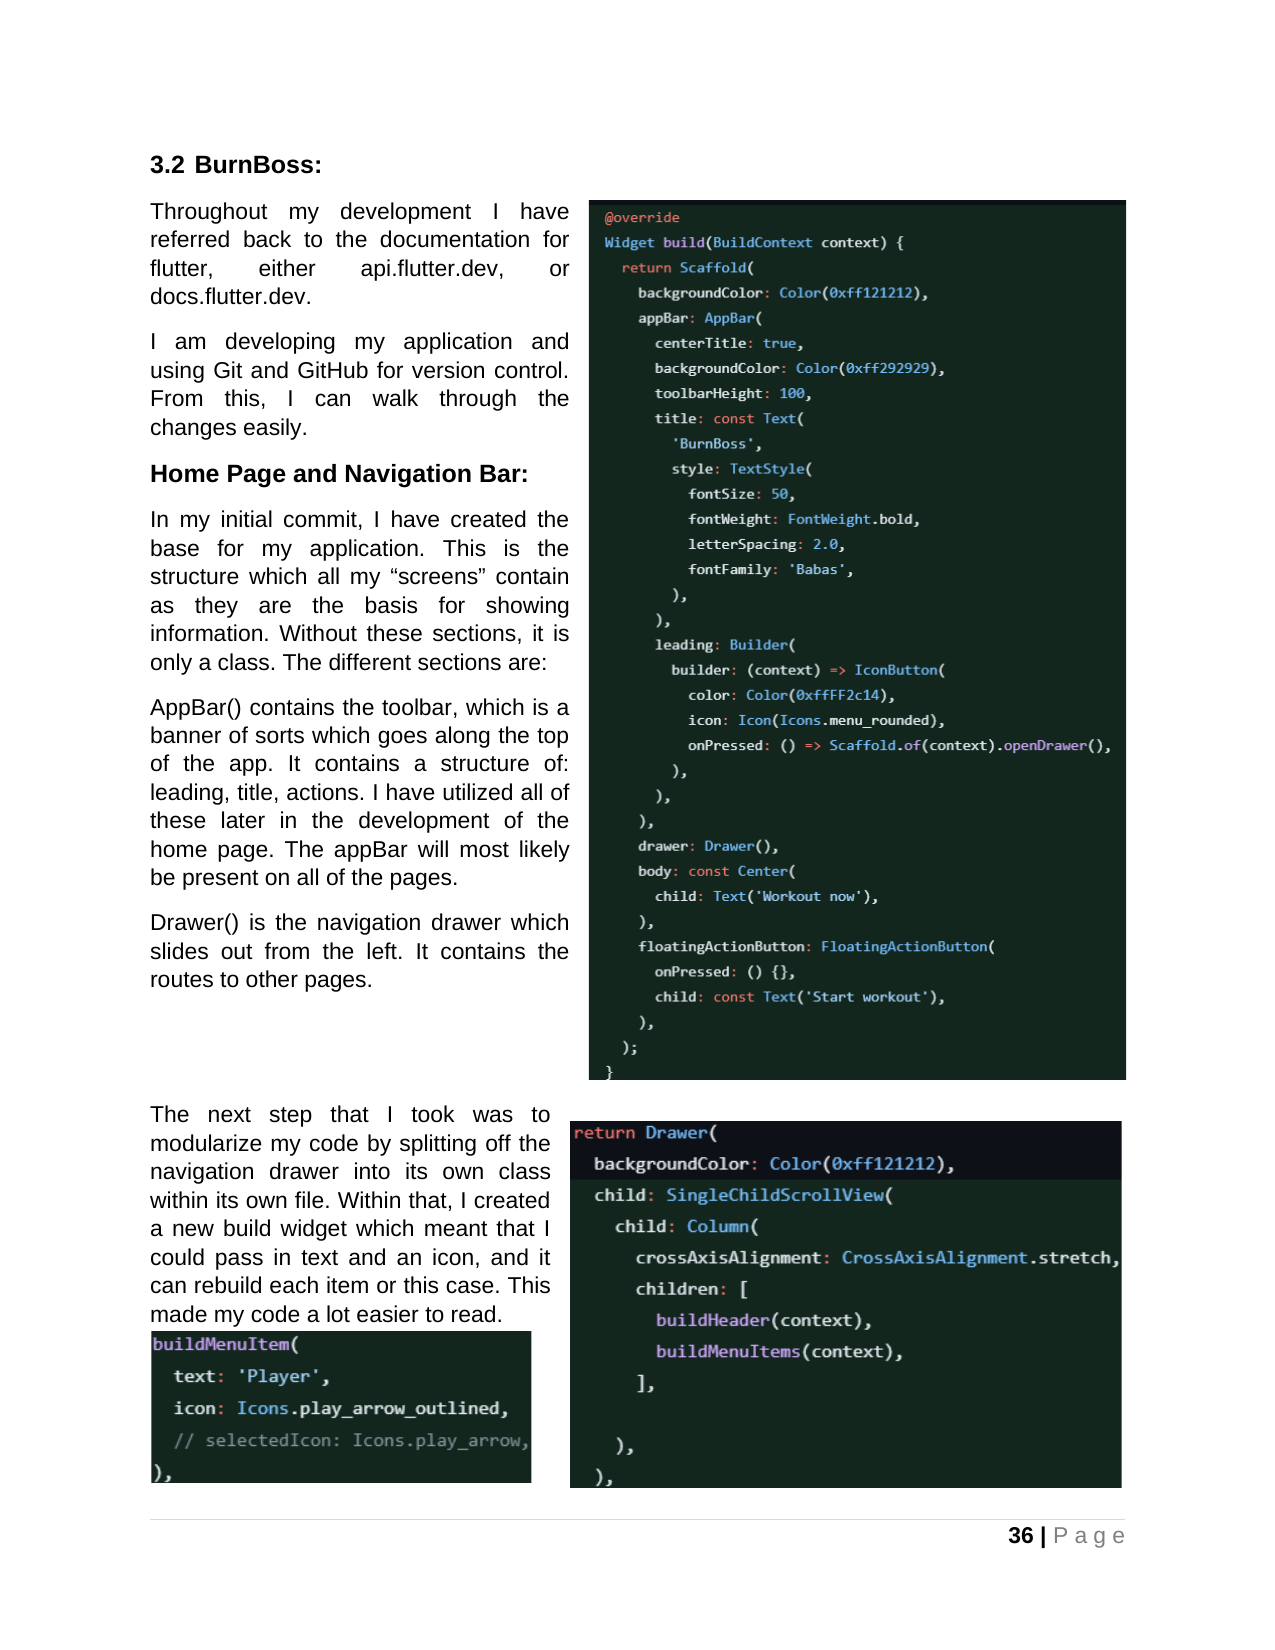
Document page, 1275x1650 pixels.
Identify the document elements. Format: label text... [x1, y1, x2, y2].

picture [181, 1331, 535, 1486]
text Throughout my development I have referred back to the documentation for flutter, either api.flutter.dev, or docs.flutter.dev. [150, 198, 1125, 309]
text AppBar() contains the toolbar, which is a banner of sorts which goes along the top of the app. It contains a structure of: leading, title, actions. I have utilized all of these later in the development of the home page. The appBar will most likely be present on all of the pages. [150, 693, 1125, 891]
text Home Page and Navigation Bar: [150, 458, 1125, 487]
picture [588, 200, 1127, 1080]
text In my initial commit, I have created the base for my application. This is the structure which all my “screens” contain as they are the basis for showing information. Without these sections, it is only a class. The different sections are: [150, 506, 1125, 675]
text Drawer() is the navigation drawer which slides out from the left. It contains the routes to other pages. [150, 909, 1125, 992]
list BurnBoss: [150, 150, 1125, 179]
picture [599, 1121, 1127, 1490]
text The next step that I took was to modularize my code by splitting off the navigation drawer into its own class within its own file. Within that, I created a new build widget which meant that I could pass in text and an icon, and it can rebuild each item or this case. This made my code a lot easier to read. [150, 1101, 1125, 1327]
text I am developing my application and using Git and GitHub for version control. From this, I can walk through the changes easily. [150, 328, 1125, 440]
